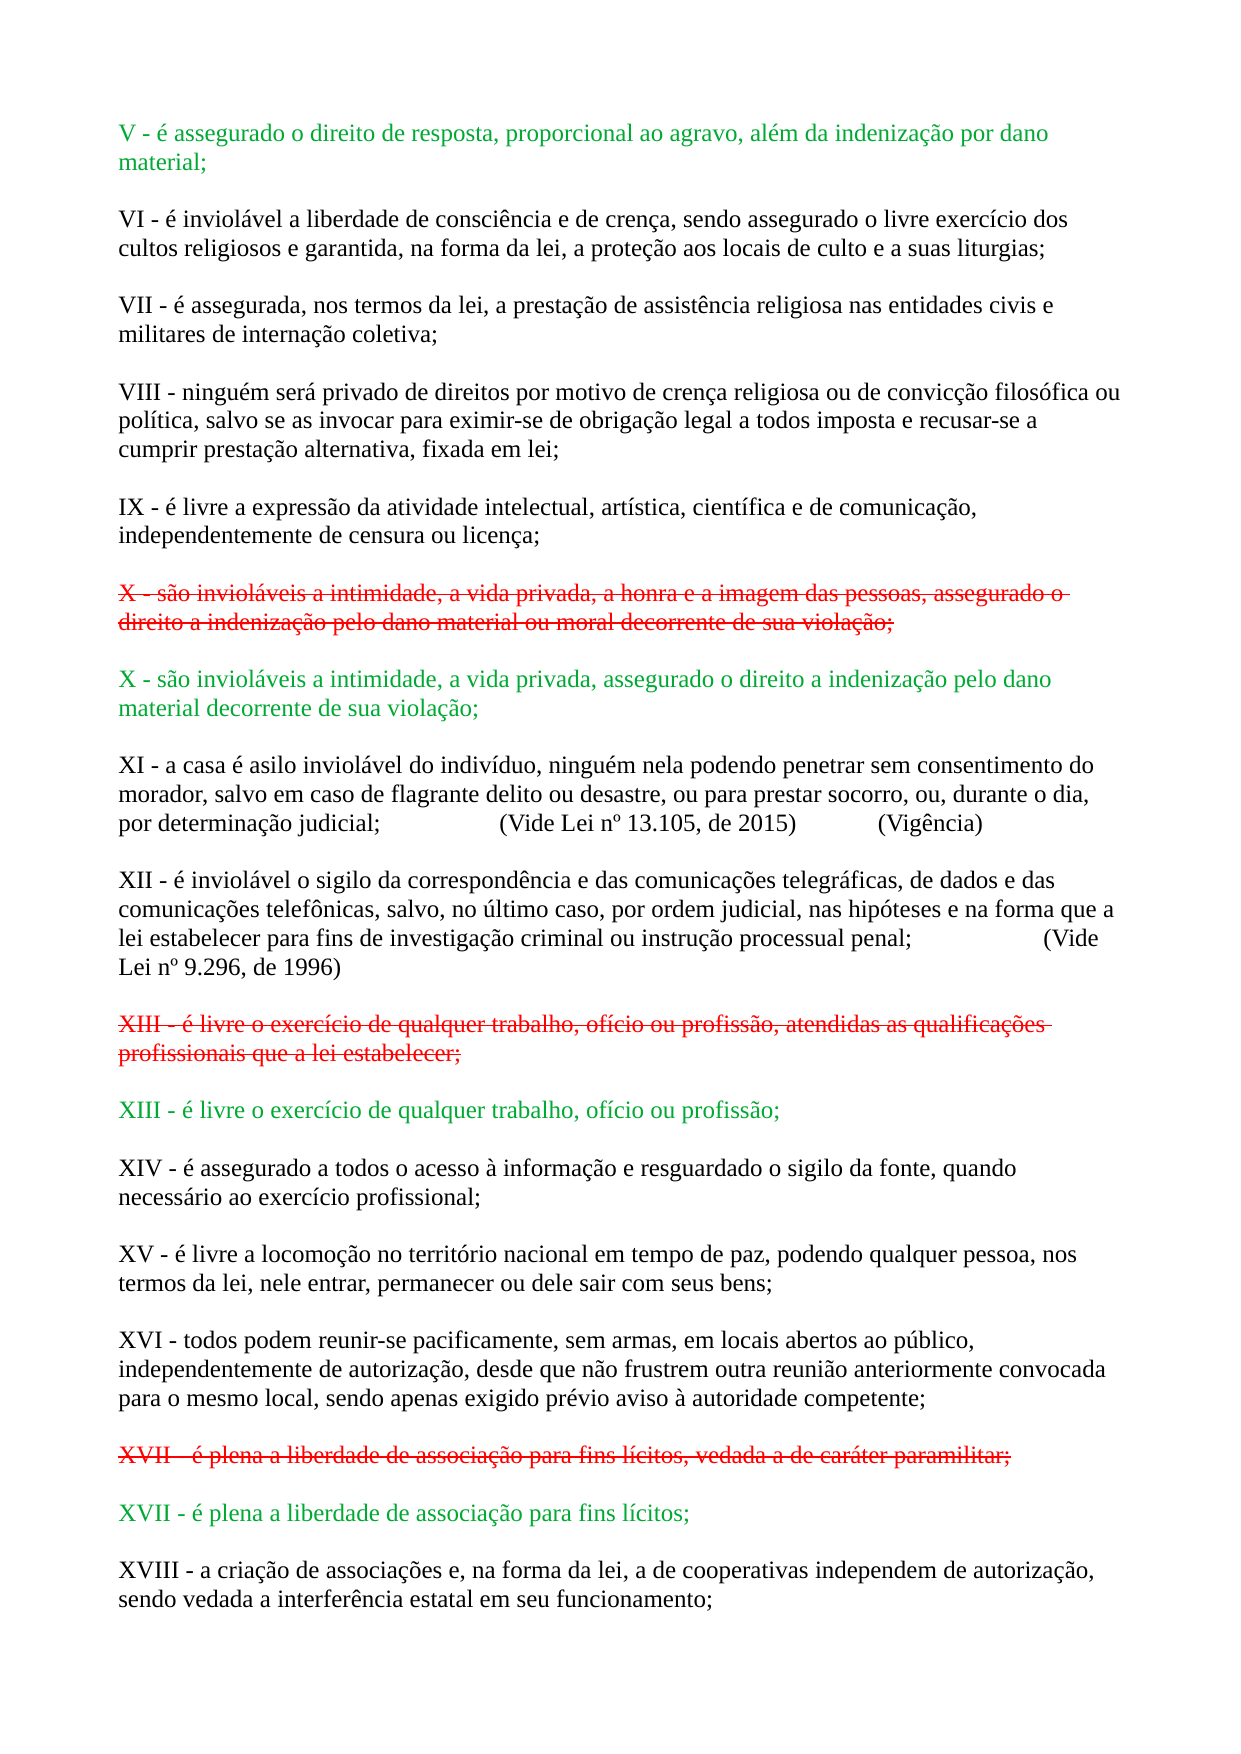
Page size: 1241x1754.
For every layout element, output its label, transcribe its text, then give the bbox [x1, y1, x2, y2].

text X - são invioláveis a intimidade, a vida privada, a honra e a imagem das pessoas, assegurado o direito a indenização pelo dano material ou moral decorrente de sua violação; [118, 578, 1122, 636]
text XVIII - a criação de associações e, na forma da lei, a de cooperativas independem de autorização, sendo vedada a interferência estatal em seu funcionamento; [118, 1556, 1122, 1613]
text VII - é assegurada, nos termos da lei, a prestação de assistência religiosa nas entidades civis e militares de internação coletiva; [118, 291, 1122, 348]
text V - é assegurado o direito de resposta, proporcional ao agravo, além da indenização por dano material; [118, 118, 1122, 176]
text XIII - é livre o exercício de qualquer trabalho, ofício ou profissão, atendidas as qualificações profissionais que a lei estabelecer; [118, 1009, 1122, 1067]
text XIV - é assegurado a todos o acesso à informação e resguardado o sigilo da fonte, quando necessário ao exercício profissional; [118, 1153, 1122, 1211]
text VIII - ninguém será privado de direitos por motivo de crença religiosa ou de convicção filosófica ou política, salvo se as invocar para eximir-se de obrigação legal a todos imposta e recusar-se a cumprir prestação alternativa, fixada em lei; [118, 377, 1122, 463]
text XI - a casa é asilo inviolável do indivíduo, ninguém nela podendo penetrar sem consentimento do morador, salvo em caso de flagrante delito ou desastre, ou para prestar socorro, ou, durante o dia, por determinação judicial; (Vide Lei nº 13.105, de 2015) (Vigência) [118, 751, 1122, 837]
text XVII - é plena a liberdade de associação para fins lícitos; [118, 1498, 1122, 1527]
text XVI - todos podem reunir-se pacificamente, sem armas, em locais abertos ao público, independentemente de autorização, desde que não frustrem outra reunião anteriormente convocada para o mesmo local, sendo apenas exigido prévio aviso à autoridade competente; [118, 1326, 1122, 1412]
text XIII - é livre o exercício de qualquer trabalho, ofício ou profissão; [118, 1096, 1122, 1124]
text XII - é inviolável o sigilo da correspondência e das comunicações telegráficas, de dados e das comunicações telefônicas, salvo, no último caso, por ordem judicial, nas hipóteses e na forma que a lei estabelecer para fins de investigação criminal ou instrução processual penal; (Vide Lei nº 9.296, de 1996) [118, 866, 1122, 981]
text X - são invioláveis a intimidade, a vida privada, assegurado o direito a indenização pelo dano material decorrente de sua violação; [118, 664, 1122, 722]
text XVII - é plena a liberdade de associação para fins lícitos, vedada a de caráter paramilitar; [118, 1441, 1122, 1469]
text VI - é inviolável a liberdade de consciência e de crença, sendo assegurado o livre exercício dos cultos religiosos e garantida, na forma da lei, a proteção aos locais de culto e a suas liturgias; [118, 204, 1122, 262]
text IX - é livre a expressão da atividade intelectual, artística, científica e de comunicação, independentemente de censura ou licença; [118, 492, 1122, 549]
text XV - é livre a locomoção no território nacional em tempo de paz, podendo qualquer pessoa, nos termos da lei, nele entrar, permanecer ou dele sair com seus bens; [118, 1239, 1122, 1297]
